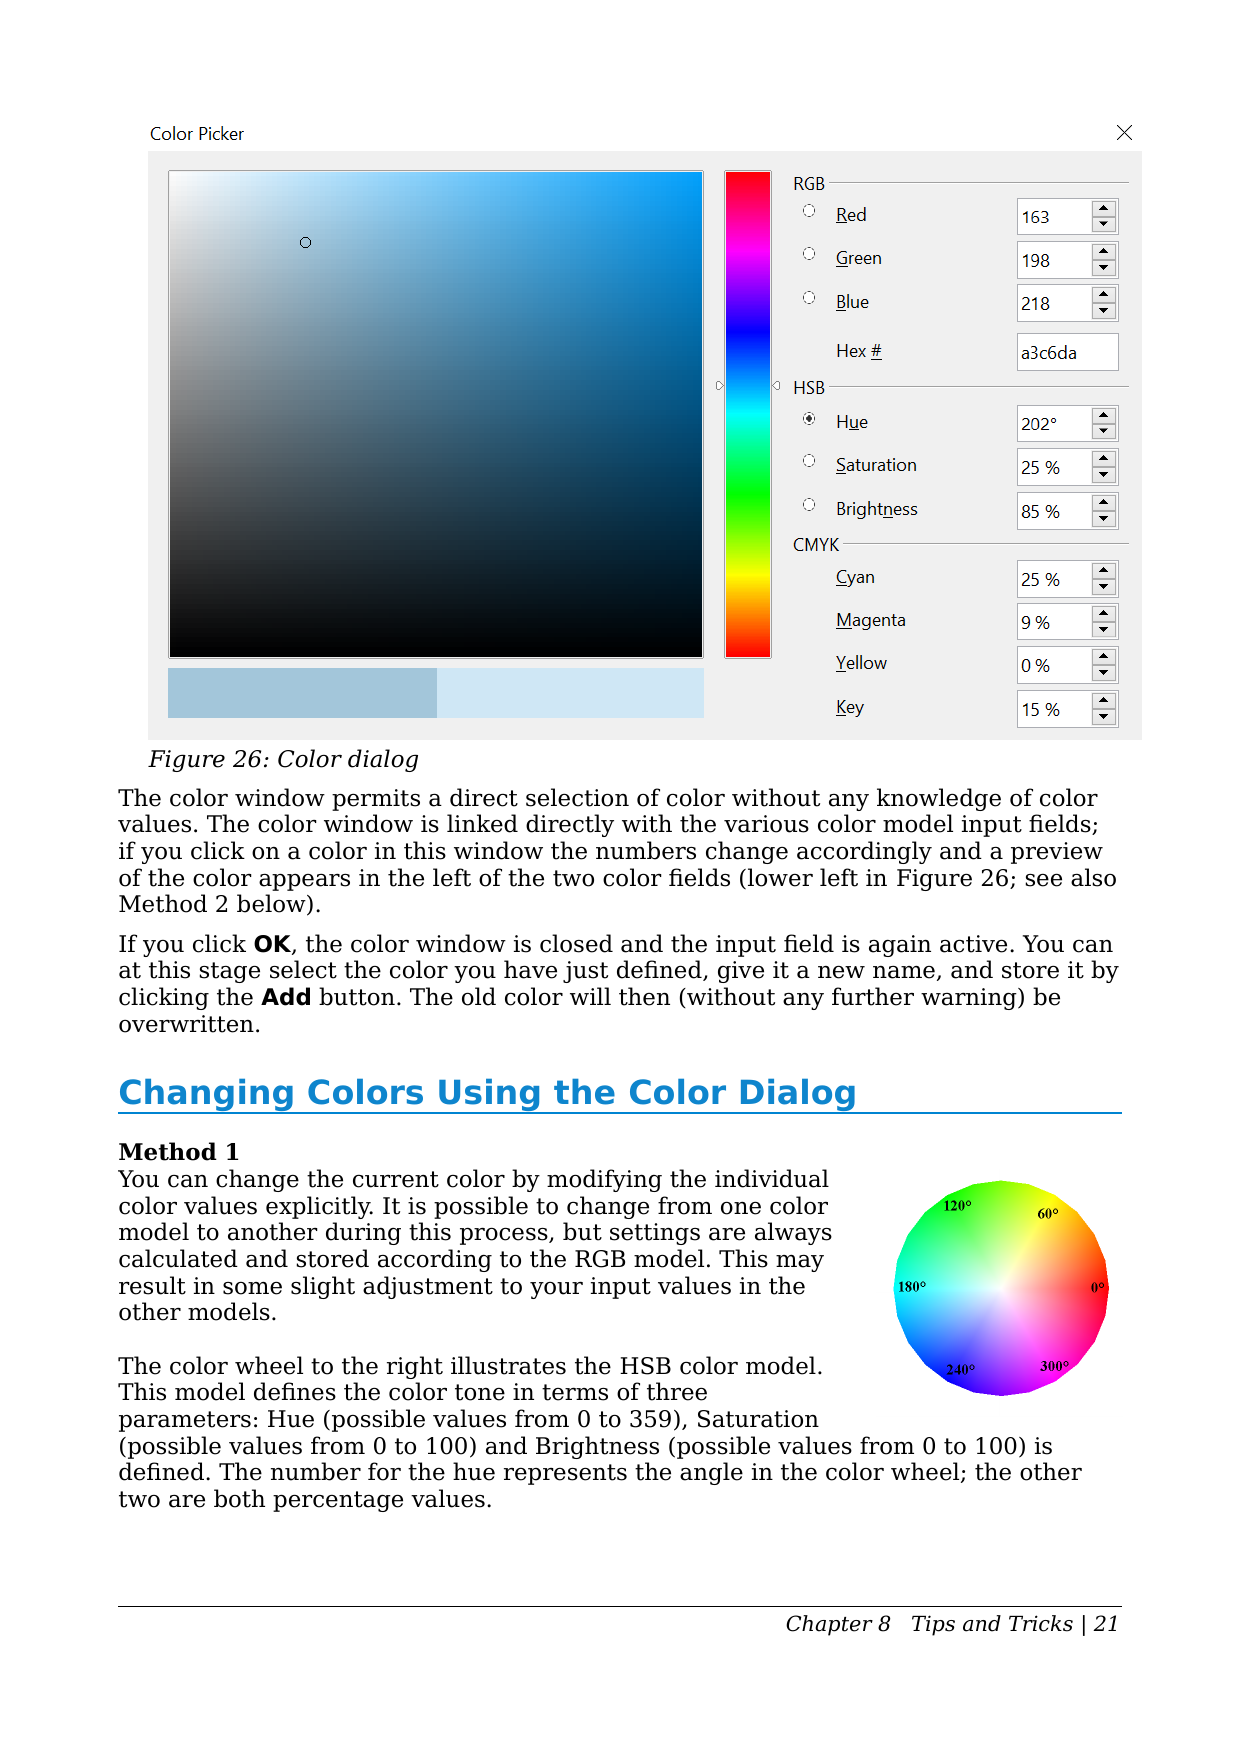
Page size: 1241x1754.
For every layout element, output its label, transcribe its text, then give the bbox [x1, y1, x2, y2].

text The color window permits a direct selection of color without any knowledge of color values. The color window is linked directly with the various color model input fields; if you click on a color in this window the numbers change accordingly and a preview of the color appears in the left of the two color fields (lower left in Figure 26; see also Method 2 below). [118, 785, 1122, 918]
text If you click OK, the color window is closed and the input field is again active. You can at this stage select the color you have just defined, give it a new name, and store it by clicking the Add button. The old color will then (without any further warning) be overwritten. [118, 931, 1122, 1037]
list Method 1 [118, 1139, 1122, 1166]
picture [875, 1169, 1123, 1417]
subtitle Changing Colors Using the Color Dialog [118, 1073, 1122, 1112]
text You can change the current color by modifying the individual color values explicitly. It is possible to change from one color model to another during this process, but settings are always calculated and stored according to the RGB model. This may result in some slight adjustment to your input values in the other models. The color wheel to the right illustrates the HSB color model. This model defines the color tone in terms of three parameters: Hue (possible values from 0 to 359), Saturation (possible values from 0 to 100) and Brightness (possible values from 0 to 100) is defined. The number for the hue represents the angle in the color wheel; the other two are both percentage values. [118, 1166, 1122, 1513]
text Figure 26: Color dialog [148, 746, 1092, 772]
picture [148, 118, 1142, 740]
